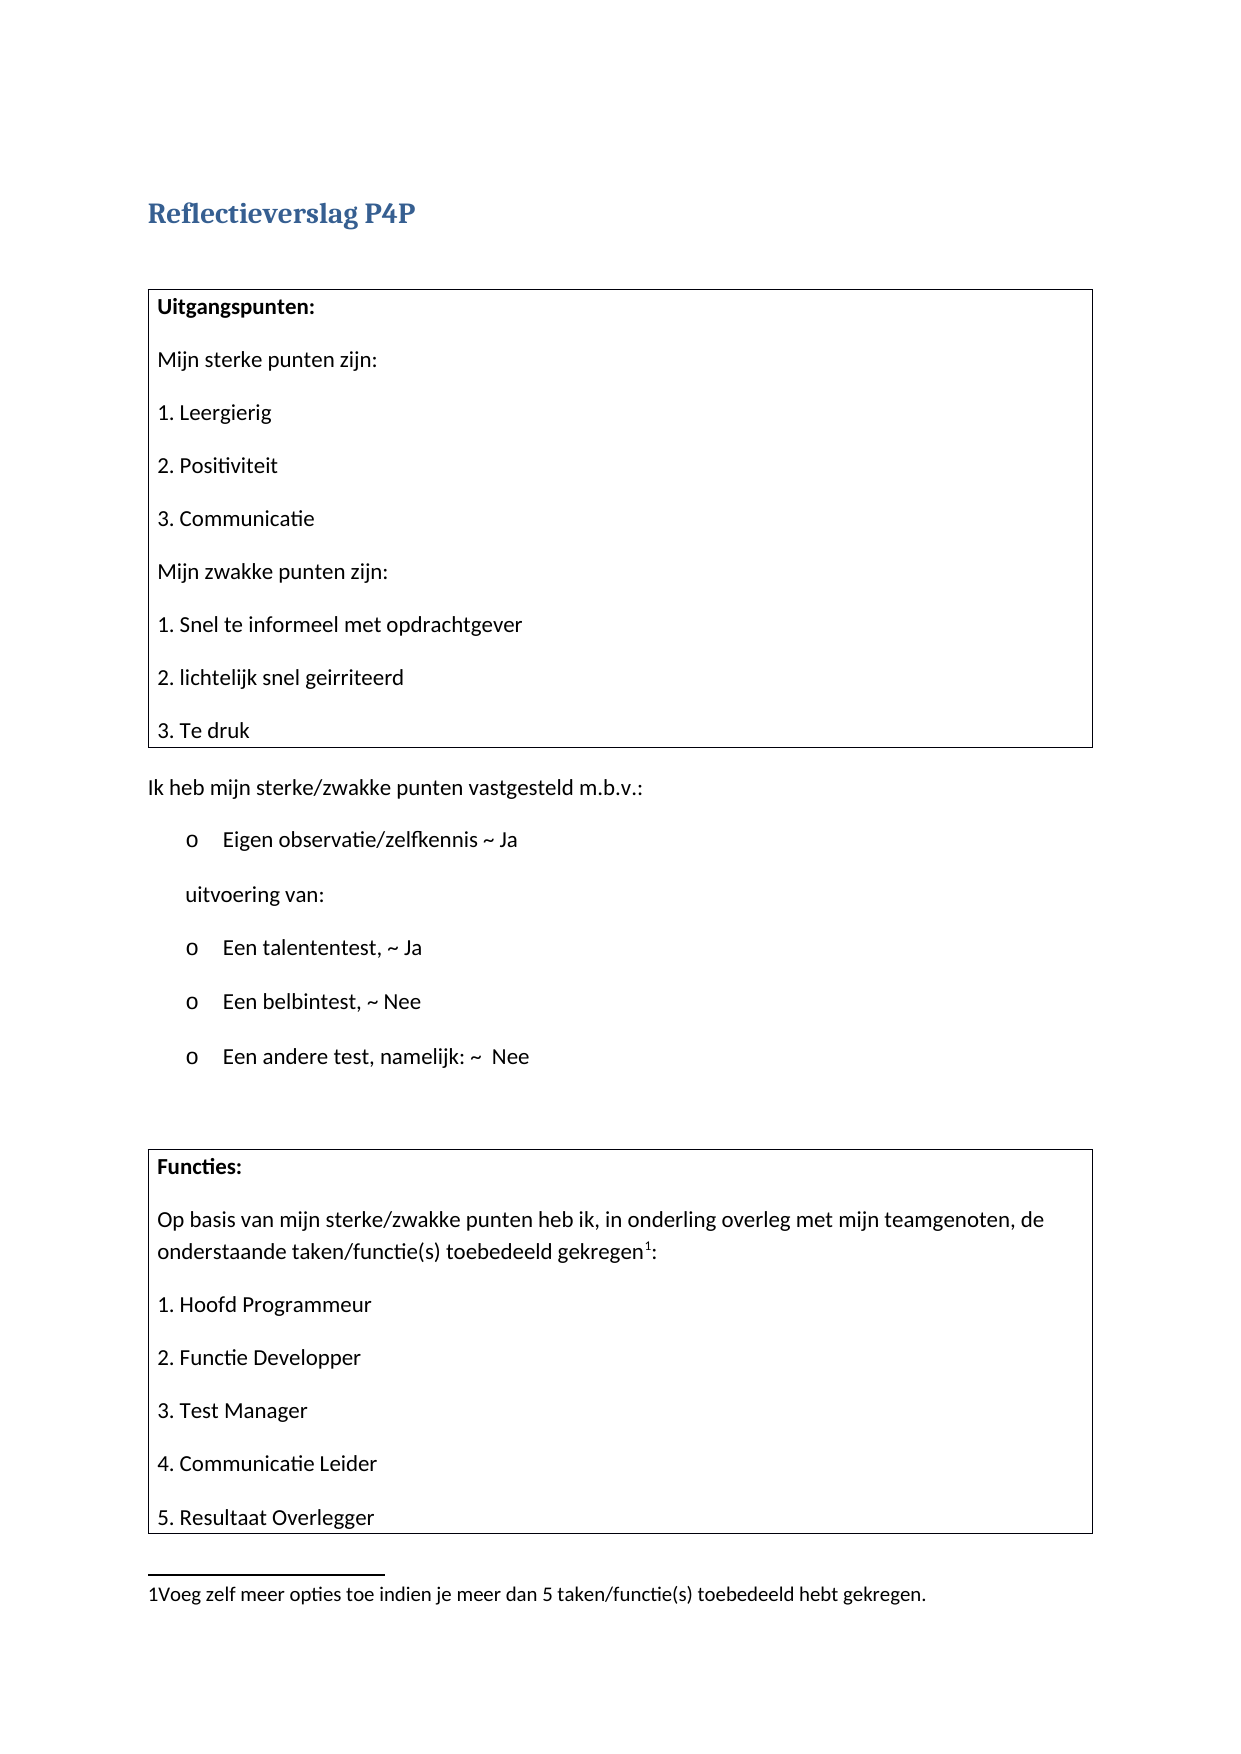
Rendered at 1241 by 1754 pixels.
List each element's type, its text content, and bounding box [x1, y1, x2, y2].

text 5. Resultaat Overlegger [149, 1499, 1092, 1533]
text 2. lichtelijk snel geirriteerd [149, 660, 1092, 691]
text uitvoering van: [148, 880, 1093, 908]
text Ik heb mijn sterke/zwakke punten vastgesteld m.b.v.: [148, 773, 1093, 801]
text 1. Snel te informeel met opdrachtgever [149, 607, 1092, 638]
text Uitgangspunten: [149, 290, 1092, 320]
text Mijn zwakke punten zijn: [149, 554, 1092, 585]
text 3. Te druk [149, 713, 1092, 747]
text Functies: [149, 1150, 1092, 1180]
text Voeg zelf meer opties toe indien je meer dan 5 taken/functie(s) toebedeeld hebt gekregen. [148, 1581, 1093, 1606]
list Eigen observatie/zelfkennis ~ Ja [185, 826, 1093, 855]
list Een talententest, ~ Ja [185, 933, 1093, 962]
text 3. Communicatie [149, 501, 1092, 532]
subtitle Reflectieverslag P4P [148, 198, 1093, 231]
text 1. Hoofd Programmeur [149, 1287, 1092, 1318]
list Een belbintest, ~ Nee [185, 987, 1093, 1017]
text Op basis van mijn sterke/zwakke punten heb ik, in onderling overleg met mijn teamgenoten, de onderstaande taken/functie(s) toebedeeld gekregen: [149, 1202, 1092, 1266]
text 4. Communicatie Leider [149, 1446, 1092, 1478]
text 2. Positiviteit [149, 448, 1092, 479]
text 2. Functie Developper [149, 1340, 1092, 1372]
text 1. Leergierig [149, 395, 1092, 426]
list Een andere test, namelijk: ~ Nee [185, 1042, 1093, 1071]
text 3. Test Manager [149, 1393, 1092, 1424]
text Mijn sterke punten zijn: [149, 342, 1092, 373]
